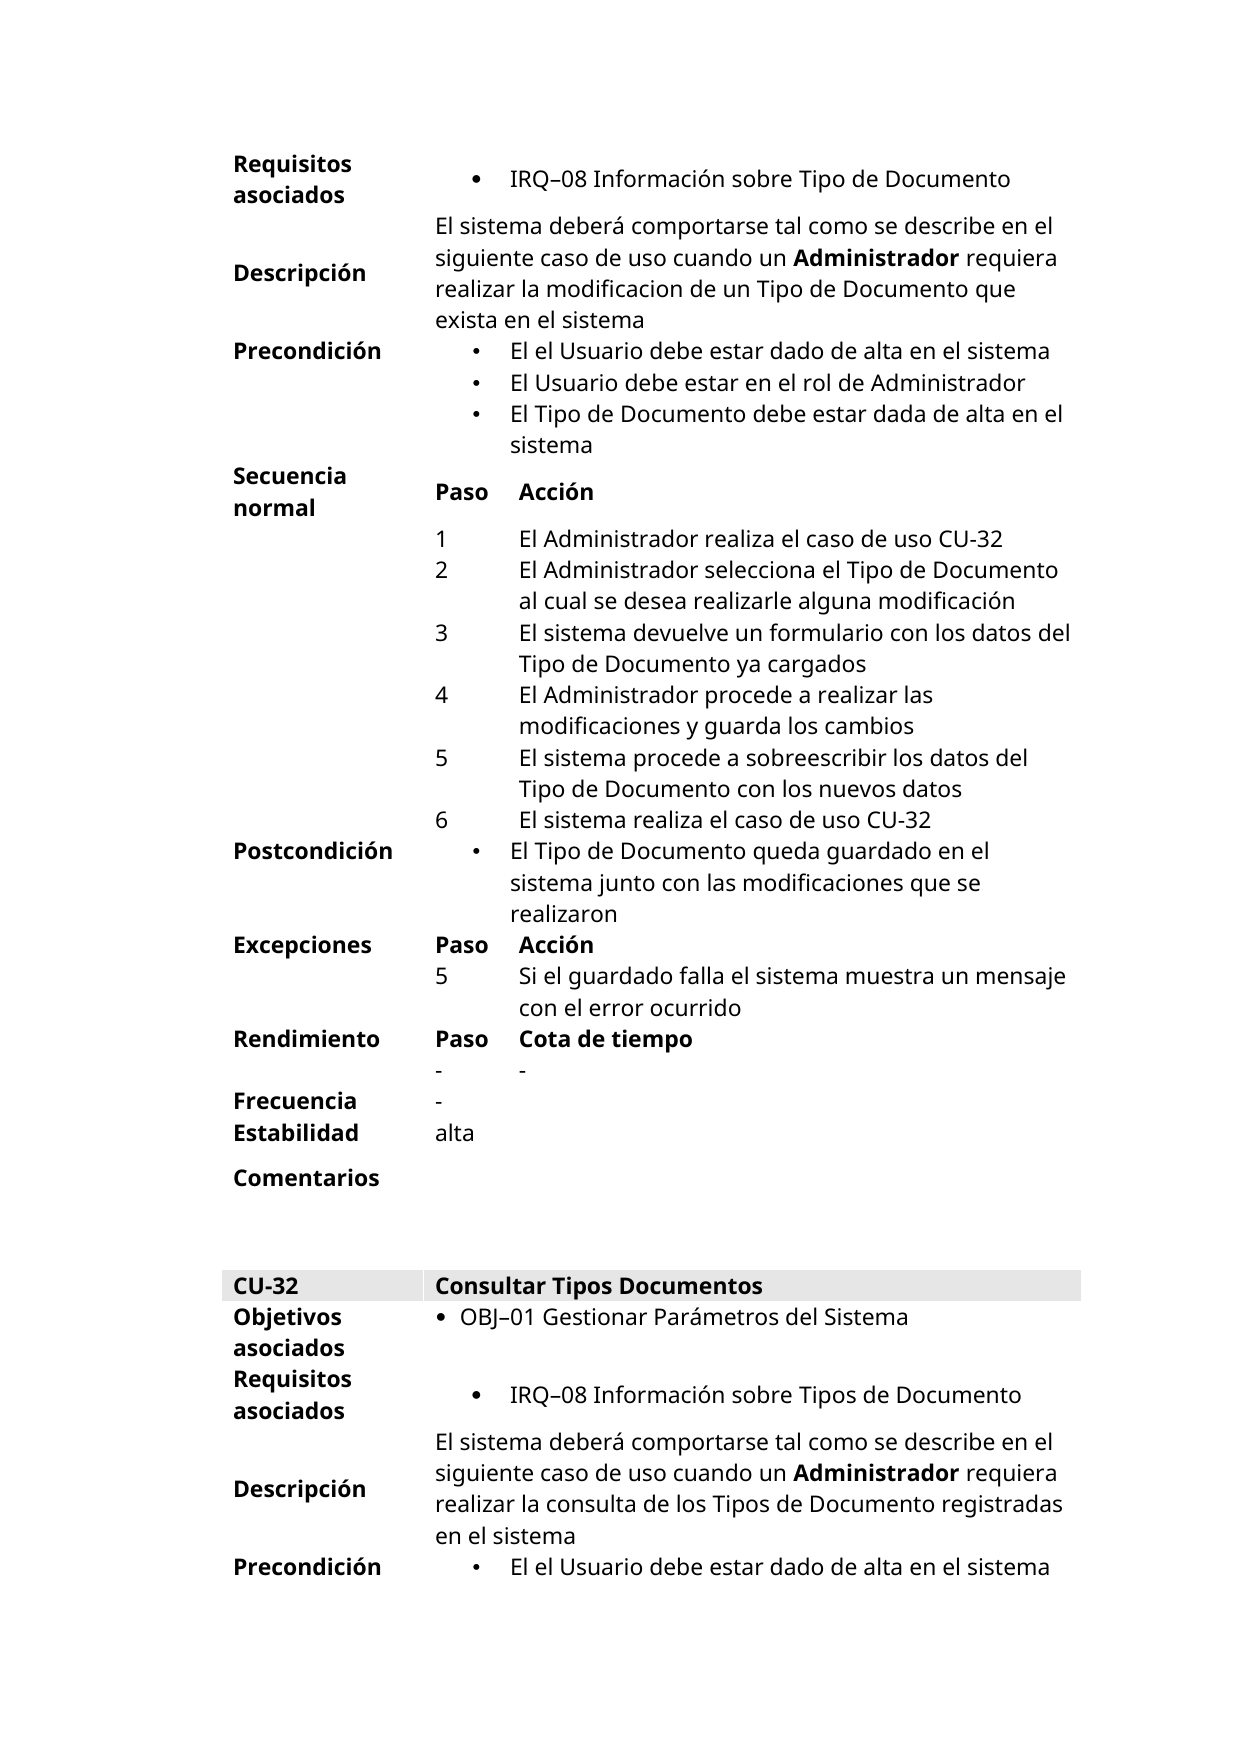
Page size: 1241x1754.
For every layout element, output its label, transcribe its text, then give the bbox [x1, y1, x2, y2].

table_cell El Administrador procede a realizar las modificaciones y guarda los cambios [508, 679, 1084, 741]
table_cell El sistema realiza el caso de uso CU-32 [508, 804, 1084, 835]
table_cell 6 [424, 804, 507, 835]
table_cell Objetivos asociados [222, 1301, 423, 1363]
table_cell - [508, 1054, 1084, 1085]
table_cell El Administrador selecciona el Tipo de Documento al cual se desea realizarle alguna modificación [508, 554, 1084, 616]
table_cell Excepciones [222, 929, 423, 960]
table_cell 5 [424, 741, 507, 804]
table_cell Cota de tiempo [508, 1023, 1084, 1054]
table_cell - [424, 1085, 1084, 1116]
table_cell Paso [424, 1023, 507, 1054]
table_cell Acción [508, 929, 1084, 960]
table_cell OBJ–01 Gestionar Parámetros del Sistema [424, 1301, 1081, 1363]
table_cell Paso [424, 460, 507, 523]
table_cell El Administrador realiza el caso de uso CU-32 [508, 523, 1084, 554]
table_cell El sistema deberá comportarse tal como se describe en el siguiente caso de uso cuando un Administrador requiera realizar la consulta de los Tipos de Documento registradas en el sistema [424, 1426, 1081, 1551]
table_cell El el Usuario debe estar dado de alta en el sistema El Usuario debe estar en el rol de Administrador [424, 1551, 1081, 1604]
table_cell Secuencia normal [222, 460, 423, 523]
table_cell El sistema deberá comportarse tal como se describe en el siguiente caso de uso cuando un Administrador requiera realizar la modificacion de un Tipo de Documento que exista en el sistema [424, 210, 1084, 335]
table_cell El el Usuario debe estar dado de alta en el sistema El Usuario debe estar en el rol de Administrador El Tipo de Documento debe estar dada de alta en el sistema [424, 335, 1084, 460]
table_cell Descripción [222, 1426, 423, 1551]
table_cell Frecuencia [222, 1085, 423, 1116]
table_cell Si el guardado falla el sistema muestra un mensaje con el error ocurrido [508, 960, 1084, 1023]
table_header CU-32 [222, 1270, 423, 1301]
table_cell Paso [424, 929, 507, 960]
table_cell alta [424, 1116, 1084, 1148]
table_cell 1 [424, 523, 507, 554]
table_cell Postcondición [222, 835, 423, 929]
table_cell 2 [424, 554, 507, 616]
table_cell Precondición [222, 1551, 423, 1604]
table_cell IRQ–08 Información sobre Tipos de Documento [424, 1363, 1081, 1426]
table_cell Precondición [222, 335, 423, 460]
table_cell Rendimiento [222, 1023, 423, 1054]
table_cell El sistema procede a sobreescribir los datos del Tipo de Documento con los nuevos datos [508, 741, 1084, 804]
table_cell - [424, 1054, 507, 1085]
table_cell El Tipo de Documento queda guardado en el sistema junto con las modificaciones que se realizaron [424, 835, 1084, 929]
table_cell 5 [424, 960, 507, 1023]
table_header Consultar Tipos Documentos [424, 1270, 1081, 1301]
table_cell 3 [424, 616, 507, 679]
table_cell 4 [424, 679, 507, 741]
table_cell Requisitos asociados [222, 148, 423, 210]
table_cell Descripción [222, 210, 423, 335]
table_cell [222, 1054, 423, 1085]
table_cell [424, 1148, 1084, 1207]
table_cell Requisitos asociados [222, 1363, 423, 1426]
table_cell Estabilidad [222, 1116, 423, 1148]
table_cell Comentarios [222, 1148, 423, 1207]
table_cell IRQ–08 Información sobre Tipo de Documento [424, 148, 1084, 210]
table_cell [222, 523, 423, 835]
table_cell Acción [508, 460, 1084, 523]
table_cell El sistema devuelve un formulario con los datos del Tipo de Documento ya cargados [508, 616, 1084, 679]
table_cell [222, 960, 423, 1023]
